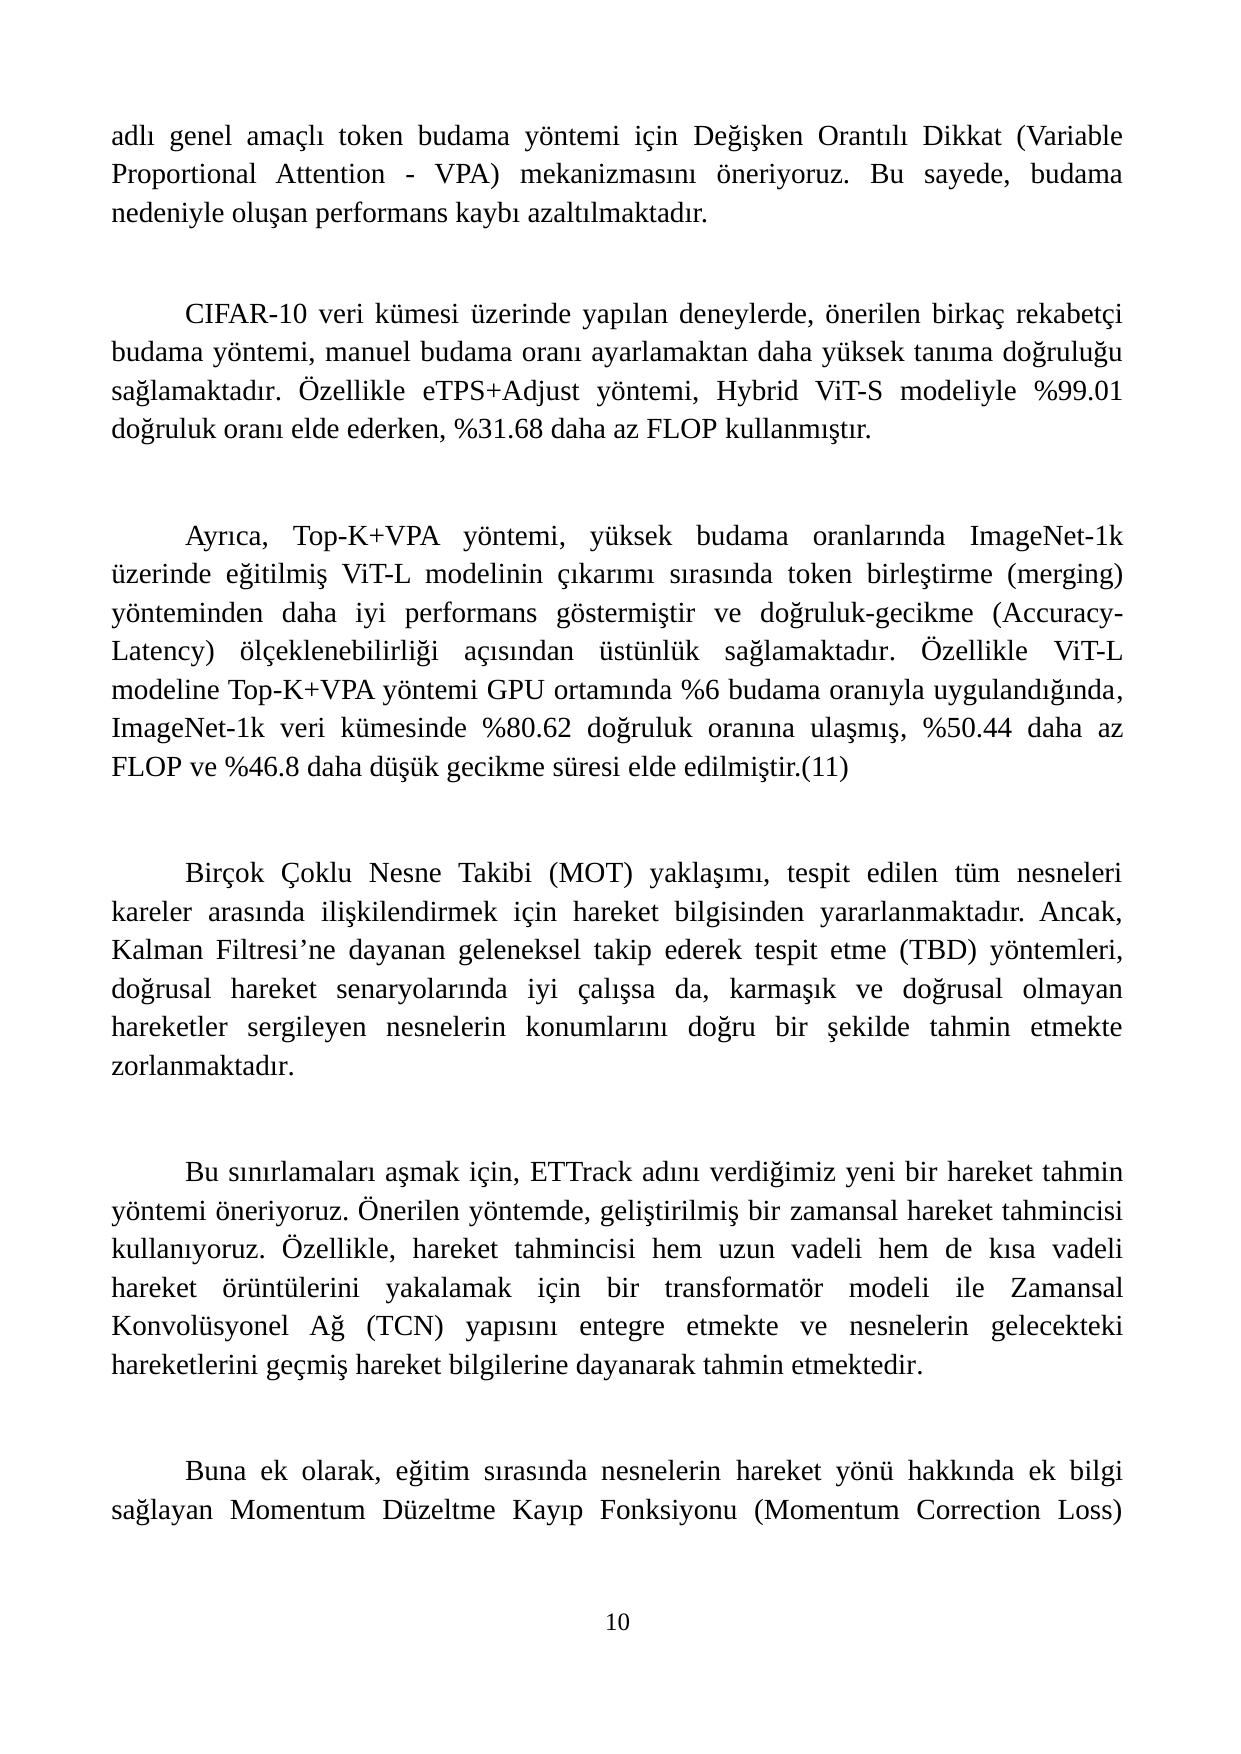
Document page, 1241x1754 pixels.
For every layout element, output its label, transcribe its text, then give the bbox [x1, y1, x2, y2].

text adlı genel amaçlı token budama yöntemi için Değişken Orantılı Dikkat (Variable Proportional Attention - VPA) mekanizmasını öneriyoruz. Bu sayede, budama nedeniyle oluşan performans kaybı azaltılmaktadır. [111, 118, 1123, 229]
text Buna ek olarak, eğitim sırasında nesnelerin hareket yönü hakkında ek bilgi sağlayan Momentum Düzeltme Kayıp Fonksiyonu (Momentum Correction Loss) [111, 1453, 1123, 1525]
text Birçok Çoklu Nesne Takibi (MOT) yaklaşımı, tespit edilen tüm nesneleri kareler arasında ilişkilendirmek için hareket bilgisinden yararlanmaktadır. Ancak, Kalman Filtresi’ne dayanan geleneksel takip ederek tespit etme (TBD) yöntemleri, doğrusal hareket senaryolarında iyi çalışsa da, karmaşık ve doğrusal olmayan hareketler sergileyen nesnelerin konumlarını doğru bir şekilde tahmin etmekte zorlanmaktadır. [111, 855, 1123, 1082]
text CIFAR-10 veri kümesi üzerinde yapılan deneylerde, önerilen birkaç rekabetçi budama yöntemi, manuel budama oranı ayarlamaktan daha yüksek tanıma doğruluğu sağlamaktadır. Özellikle eTPS+Adjust yöntemi, Hybrid ViT-S modeliyle %99.01 doğruluk oranı elde ederken, %31.68 daha az FLOP kullanmıştır. [111, 296, 1123, 445]
text Ayrıca, Top-K+VPA yöntemi, yüksek budama oranlarında ImageNet-1k üzerinde eğitilmiş ViT-L modelinin çıkarımı sırasında token birleştirme (merging) yönteminden daha iyi performans göstermiştir ve doğruluk-gecikme (Accuracy-Latency) ölçeklenebilirliği açısından üstünlük sağlamaktadır. Özellikle ViT-L modeline Top-K+VPA yöntemi GPU ortamında %6 budama oranıyla uygulandığında, ImageNet-1k veri kümesinde %80.62 doğruluk oranına ulaşmış, %50.44 daha az FLOP ve %46.8 daha düşük gecikme süresi elde edilmiştir.(11) [111, 518, 1123, 783]
text Bu sınırlamaları aşmak için, ETTrack adını verdiğimiz yeni bir hareket tahmin yöntemi öneriyoruz. Önerilen yöntemde, geliştirilmiş bir zamansal hareket tahmincisi kullanıyoruz. Özellikle, hareket tahmincisi hem uzun vadeli hem de kısa vadeli hareket örüntülerini yakalamak için bir transformatör modeli ile Zamansal Konvolüsyonel Ağ (TCN) yapısını entegre etmekte ve nesnelerin gelecekteki hareketlerini geçmiş hareket bilgilerine dayanarak tahmin etmektedir. [111, 1154, 1123, 1381]
